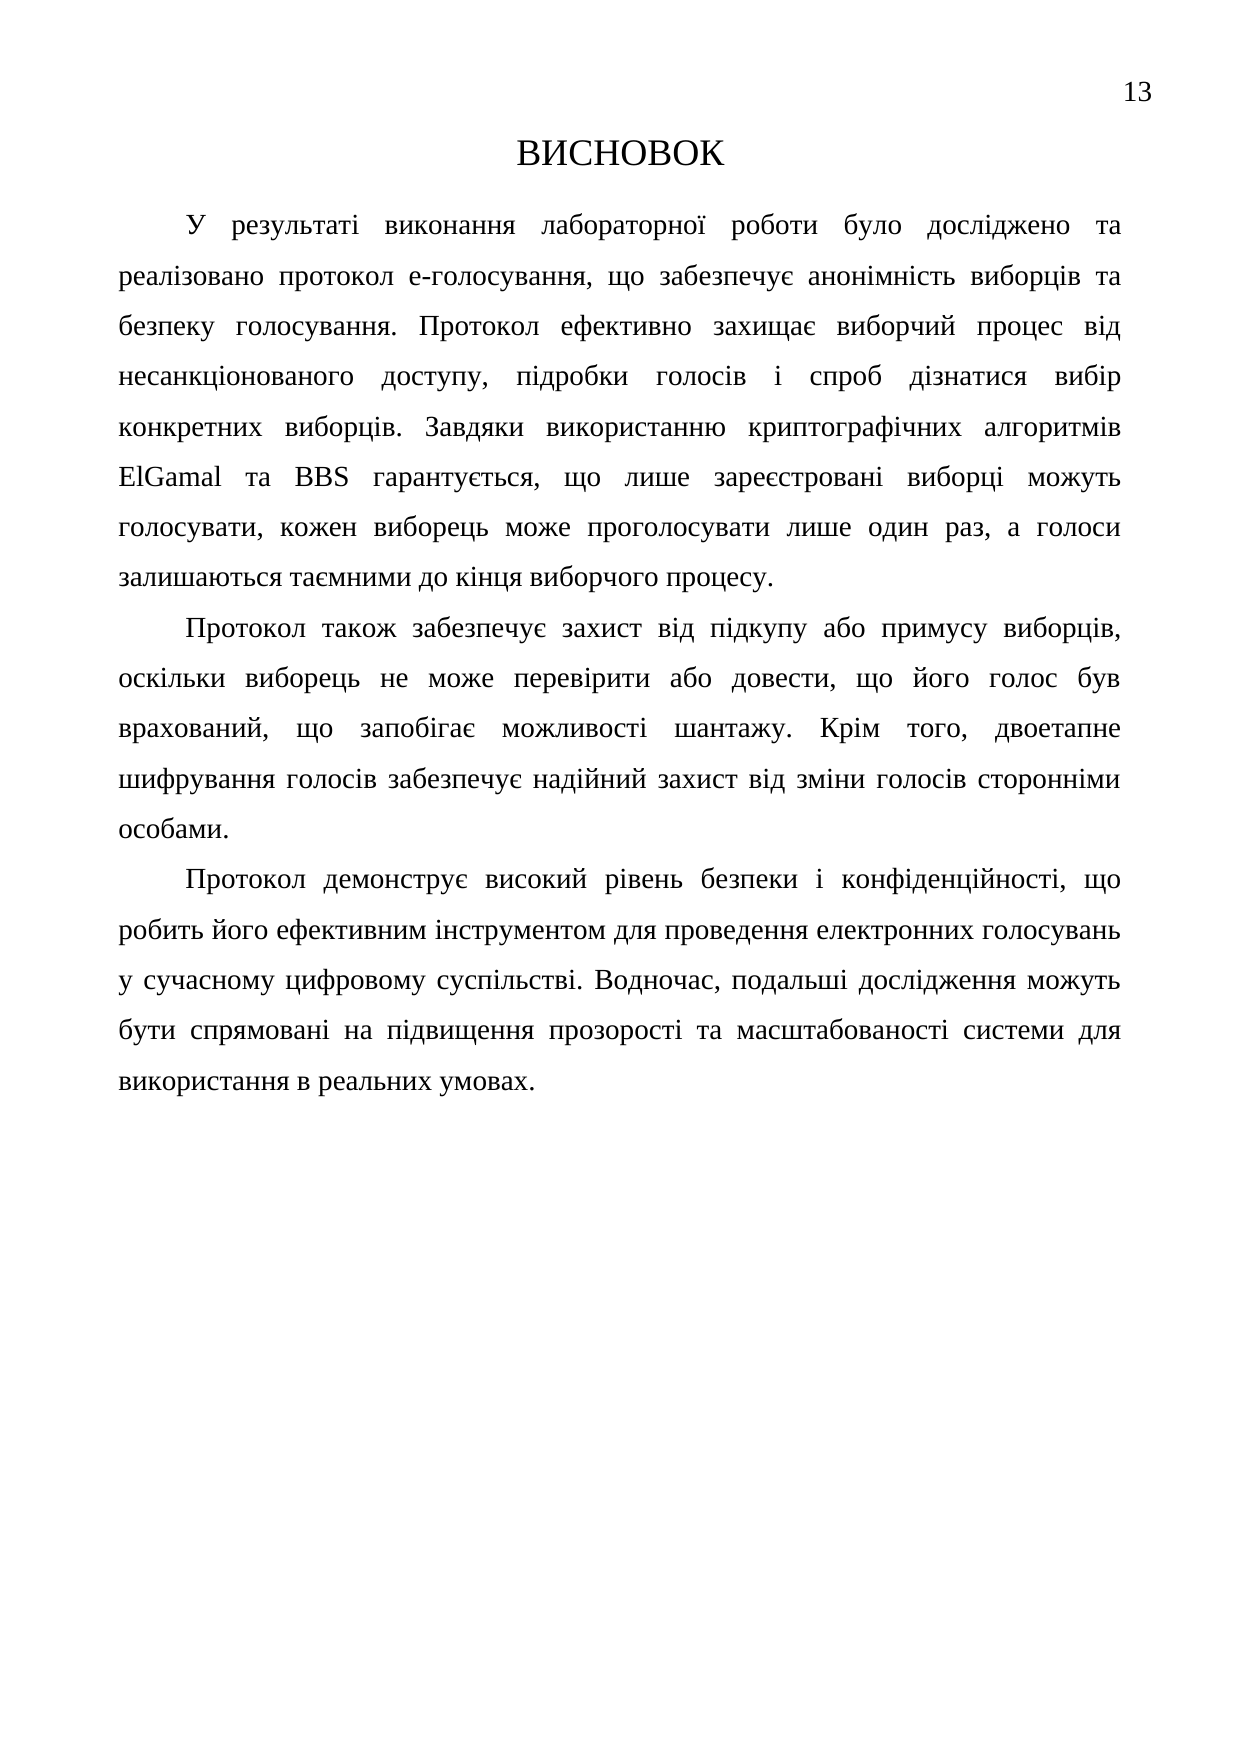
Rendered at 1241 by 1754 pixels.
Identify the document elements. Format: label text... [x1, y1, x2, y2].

text У результаті виконання лабораторної роботи було досліджено та реалізовано протокол е-голосування, що забезпечує анонімність виборців та безпеку голосування. Протокол ефективно захищає виборчий процес від несанкціонованого доступу, підробки голосів і спроб дізнатися вибір конкретних виборців. Завдяки використанню криптографічних алгоритмів ElGamal та BBS гарантується, що лише зареєстровані виборці можуть голосувати, кожен виборець може проголосувати лише один раз, а голоси залишаються таємними до кінця виборчого процесу. [118, 207, 1122, 593]
text Протокол демонструє високий рівень безпеки і конфіденційності, що робить його ефективним інструментом для проведення електронних голосувань у сучасному цифровому суспільстві. Водночас, подальші дослідження можуть бути спрямовані на підвищення прозорості та масштабованості системи для використання в реальних умовах. [118, 861, 1122, 1096]
text Протокол також забезпечує захист від підкупу або примусу виборців, оскільки виборець не може перевірити або довести, що його голос був врахований, що запобігає можливості шантажу. Крім того, двоетапне шифрування голосів забезпечує надійний захист від зміни голосів сторонніми особами. [118, 610, 1122, 845]
subtitle Висновок [118, 130, 1122, 173]
